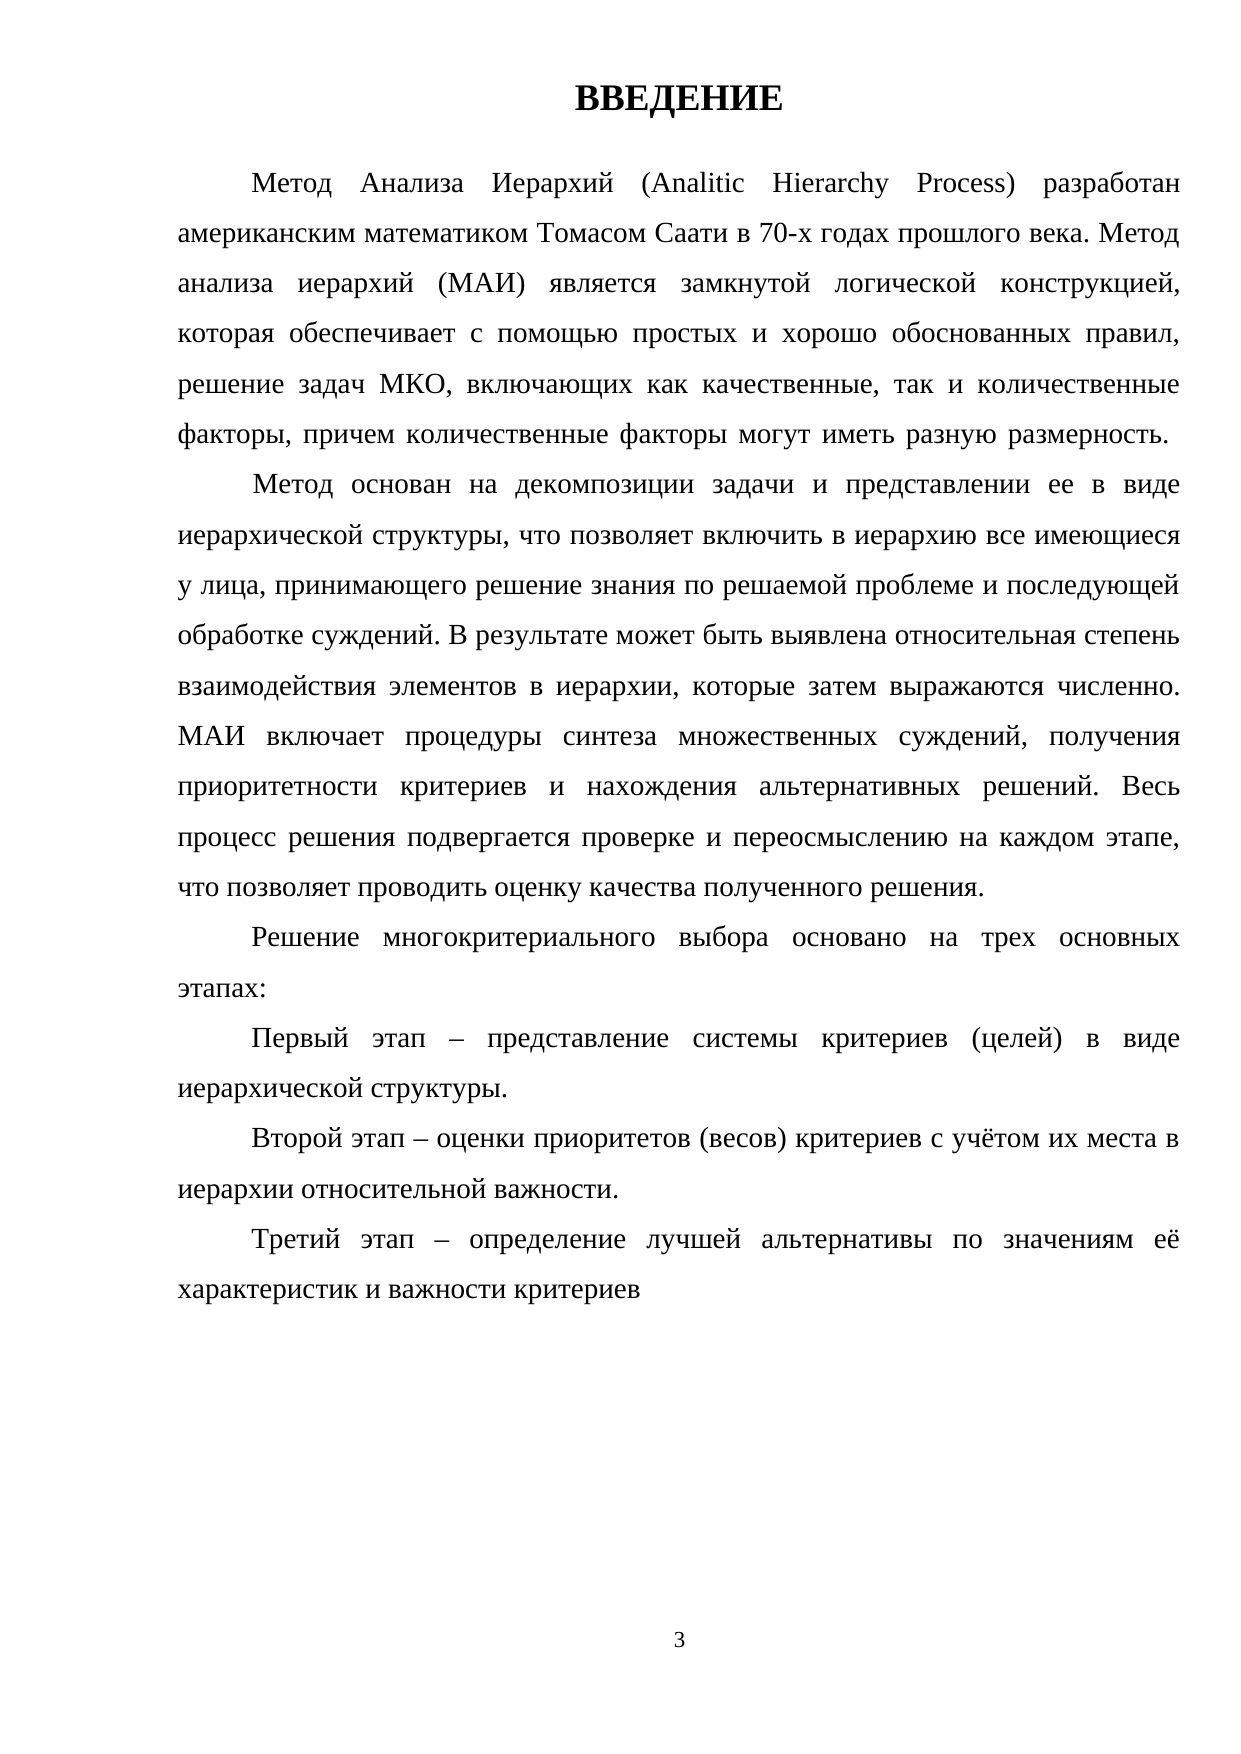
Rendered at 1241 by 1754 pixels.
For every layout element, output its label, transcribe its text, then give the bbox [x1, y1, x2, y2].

text Второй этап – оценки приоритетов (весов) критериев с учётом их места в иерархии относительной важности. [177, 1121, 1181, 1204]
subtitle ВВЕДЕНИЕ [177, 75, 1181, 118]
text Метод Анализа Иерархий (Analitic Hierarchy Process) разработан американским математиком Томасом Саати в 70-х годах прошлого века. Метод анализа иерархий (МАИ) является замкнутой логической конструкцией, которая обеспечивает с помощью простых и хорошо обоснованных правил, решение задач МКО, включающих как качественные, так и количественные факторы, причем количественные факторы могут иметь разную размерность. Метод основан на декомпозиции задачи и представлении ее в виде иерархической структуры, что позволяет включить в иерархию все имеющиеся у лица, принимающего решение знания по решаемой проблеме и последующей обработке суждений. В результате может быть выявлена относительная степень взаимодействия элементов в иерархии, которые затем выражаются численно. МАИ включает процедуры синтеза множественных суждений, получения приоритетности критериев и нахождения альтернативных решений. Весь процесс решения подвергается проверке и переосмыслению на каждом этапе, что позволяет проводить оценку качества полученного решения. [177, 165, 1181, 903]
text Решение многокритериального выбора основано на трех основных этапах: [177, 919, 1181, 1003]
text Третий этап – определение лучшей альтернативы по значениям её характеристик и важности критериев [177, 1221, 1181, 1305]
text Первый этап – представление системы критериев (целей) в виде иерархической структуры. [177, 1020, 1181, 1104]
